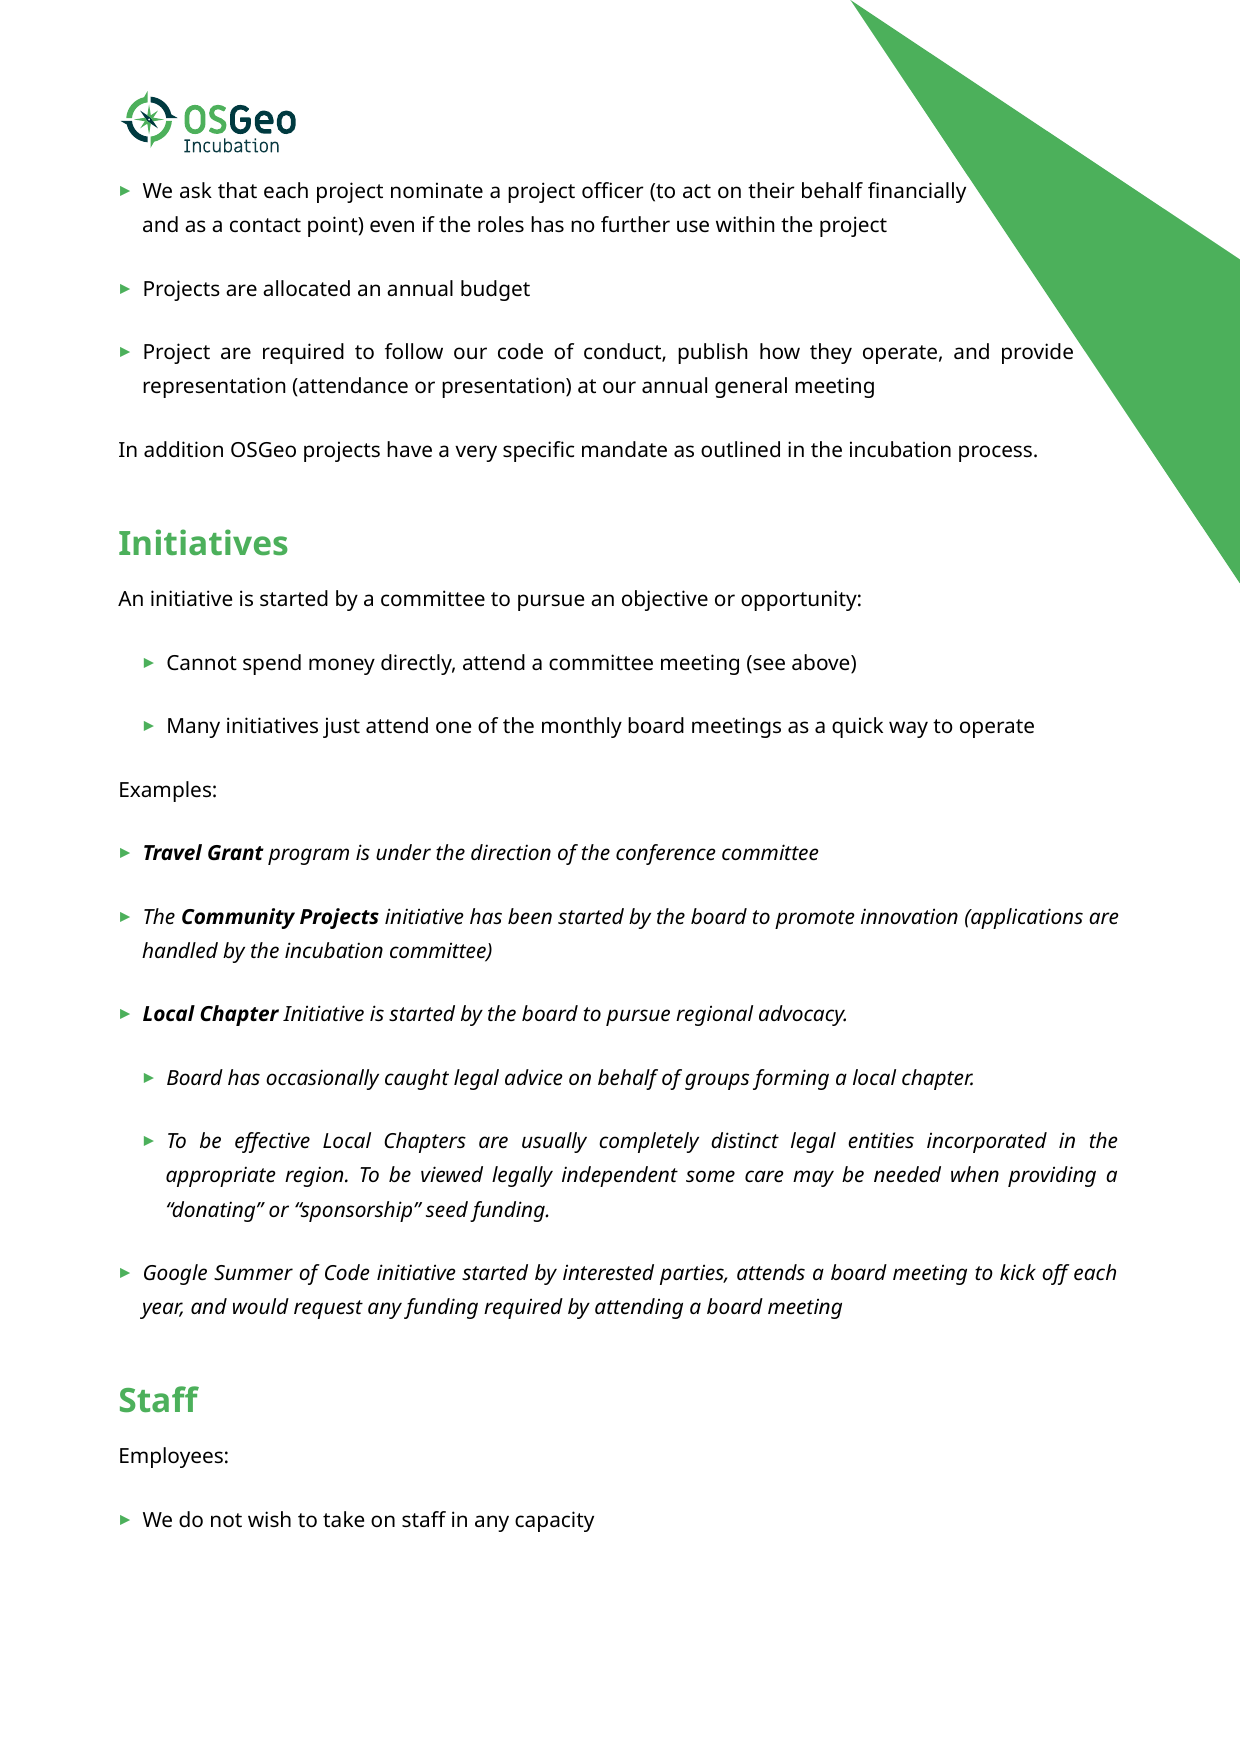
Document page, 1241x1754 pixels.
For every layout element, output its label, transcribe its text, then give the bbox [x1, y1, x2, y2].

text Employees: [118, 1442, 1122, 1470]
text An initiative is started by a committee to pursue an objective or opportunity: [118, 584, 1122, 613]
list We do not wish to take on staff in any capacity [118, 1505, 1122, 1534]
list The Community Projects initiative has been started by the board to promote innovation (applications are handled by the incubation committee) [118, 902, 1122, 964]
list Many initiatives just attend one of the monthly board meetings as a quick way to operate [142, 711, 1122, 740]
text In addition OSGeo projects have a very specific mandate as outlined in the incubation process. [118, 435, 1122, 463]
list Google Summer of Code initiative started by interested parties, attends a board meeting to kick off each year, and would request any funding required by attending a board meeting [118, 1258, 1122, 1321]
list We ask that each project nominate a project officer (to act on their behalf financially and as a contact point) even if the roles has no further use within the project [118, 176, 1008, 238]
text Examples: [118, 775, 1122, 803]
subtitle Initiatives [118, 519, 1122, 565]
list To be effective Local Chapters are usually completely distinct legal entities incorporated in the appropriate region. To be viewed legally independent some care may be needed when providing a “donating” or “sponsorship” seed funding. [142, 1127, 1122, 1223]
list Projects are allocated an annual budget [118, 274, 1051, 302]
subtitle Staff [118, 1377, 1122, 1422]
list Board has occasionally caught legal advice on behalf of groups forming a local chapter. [142, 1063, 1122, 1091]
list Travel Grant program is under the direction of the conference committee [118, 838, 1122, 867]
list Project are required to follow our code of conduct, publish how they operate, and provide representation (attendance or presentation) at our annual general meeting [118, 337, 1116, 400]
list Local Chapter Initiative is started by the board to pursue regional advocacy. [118, 999, 1122, 1028]
list Cannot spend money directly, attend a committee meeting (see above) [142, 648, 1122, 676]
